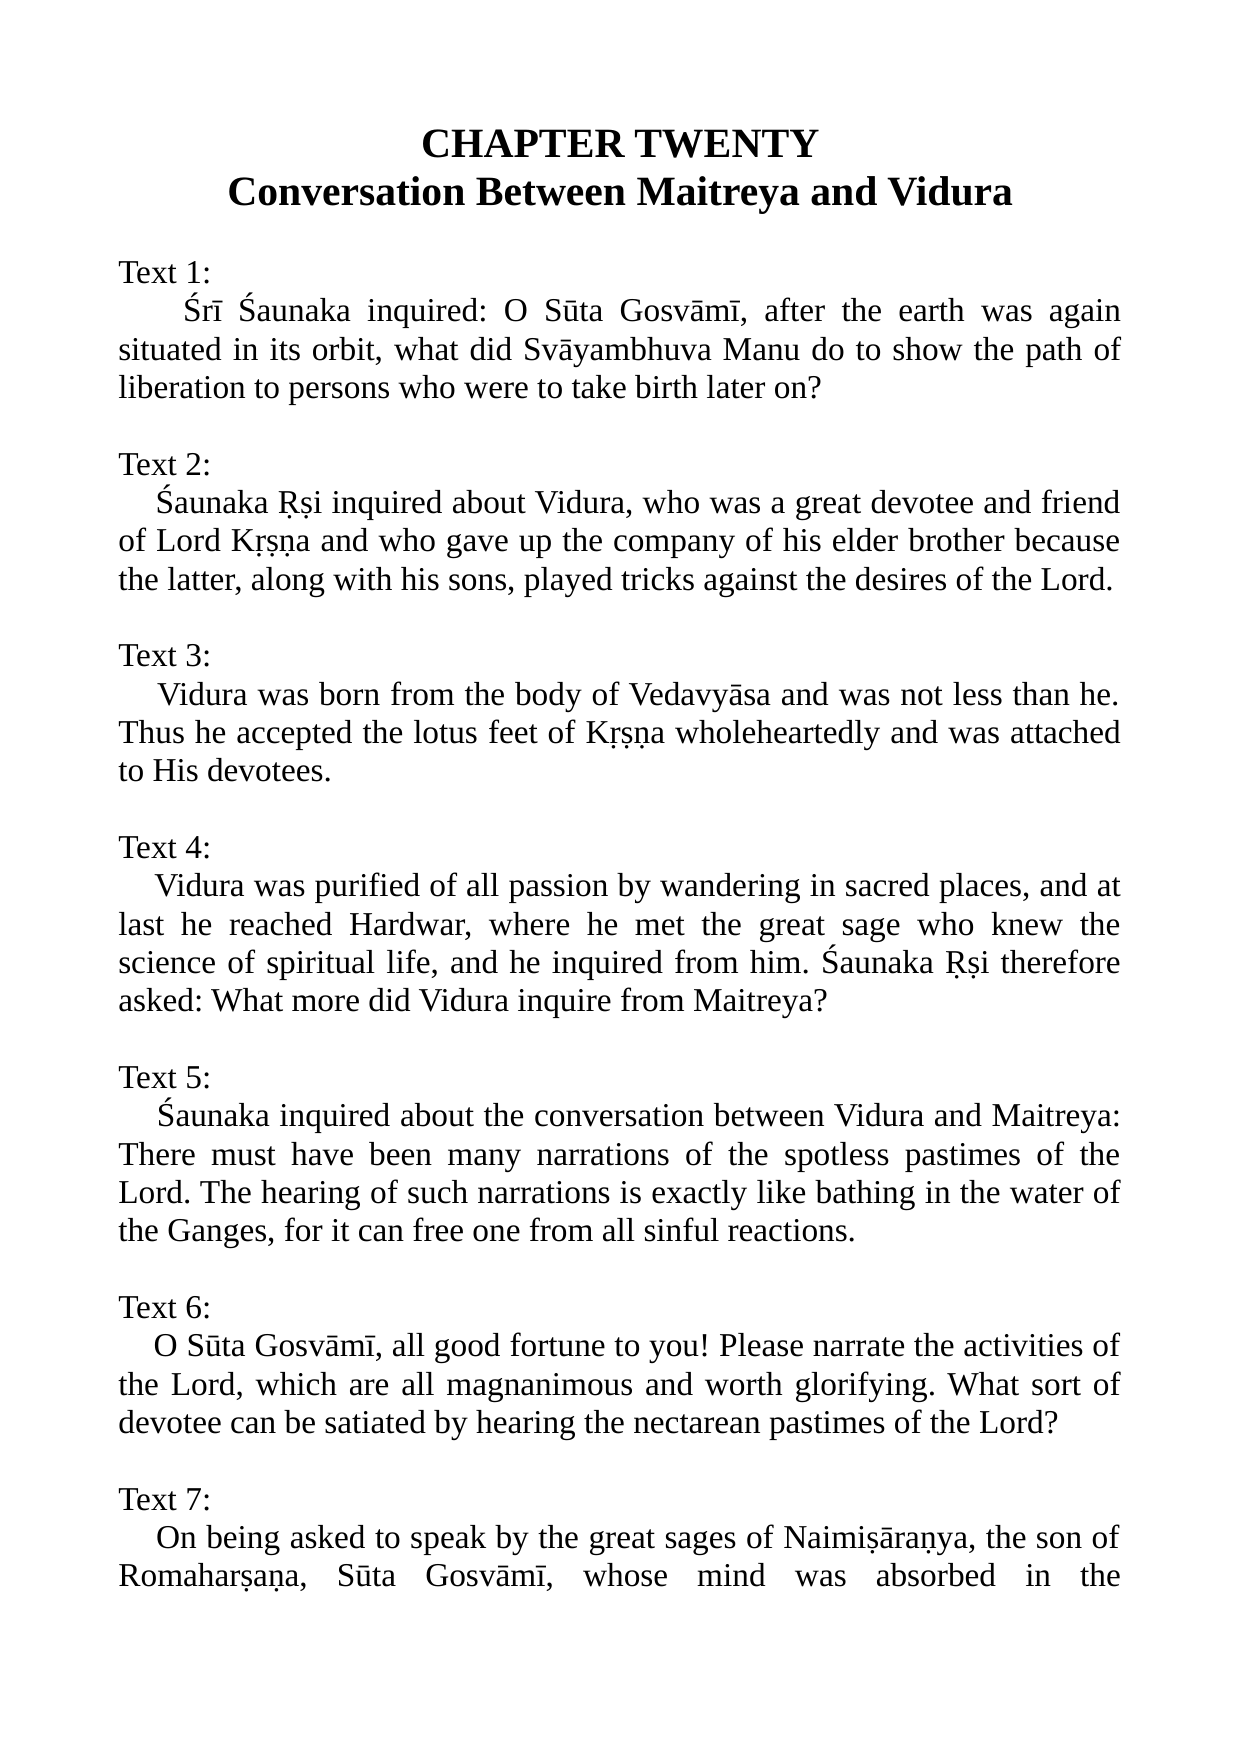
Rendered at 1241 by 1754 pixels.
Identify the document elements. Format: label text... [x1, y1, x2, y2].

text Śaunaka inquired about the conversation between Vidura and Maitreya: There must have been many narrations of the spotless pastimes of the Lord. The hearing of such narrations is exactly like bathing in the water of the Ganges, for it can free one from all sinful reactions. [118, 1096, 1122, 1249]
text Text 7: [118, 1479, 1122, 1517]
text On being asked to speak by the great sages of Naimiṣāraṇya, the son of Romaharṣaṇa, Sūta Gosvāmī, whose mind was absorbed in the [118, 1517, 1122, 1594]
text Text 4: [118, 827, 1122, 866]
text Text 2: [118, 444, 1122, 482]
text Text 1: [118, 252, 1122, 291]
text Text 5: [118, 1057, 1122, 1096]
text Śaunaka Ṛṣi inquired about Vidura, who was a great devotee and friend of Lord Kṛṣṇa and who gave up the company of his elder brother because the latter, along with his sons, played tricks against the desires of the Lord. [118, 482, 1122, 597]
text Vidura was born from the body of Vedavyāsa and was not less than he. Thus he accepted the lotus feet of Kṛṣṇa wholeheartedly and was attached to His devotees. [118, 674, 1122, 789]
text Śrī Śaunaka inquired: O Sūta Gosvāmī, after the earth was again situated in its orbit, what did Svāyambhuva Manu do to show the path of liberation to persons who were to take birth later on? [118, 291, 1122, 406]
text Text 3: [118, 636, 1122, 674]
text Vidura was purified of all passion by wandering in sacred places, and at last he reached Hardwar, where he met the great sage who knew the science of spiritual life, and he inquired from him. Śaunaka Ṛṣi therefore asked: What more did Vidura inquire from Maitreya? [118, 866, 1122, 1019]
text CHAPTER TWENTY [118, 118, 1122, 166]
text O Sūta Gosvāmī, all good fortune to you! Please narrate the activities of the Lord, which are all magnanimous and worth glorifying. What sort of devotee can be satiated by hearing the nectarean pastimes of the Lord? [118, 1326, 1122, 1441]
text Text 6: [118, 1287, 1122, 1326]
text Conversation Between Maitreya and Vidura [118, 166, 1122, 214]
